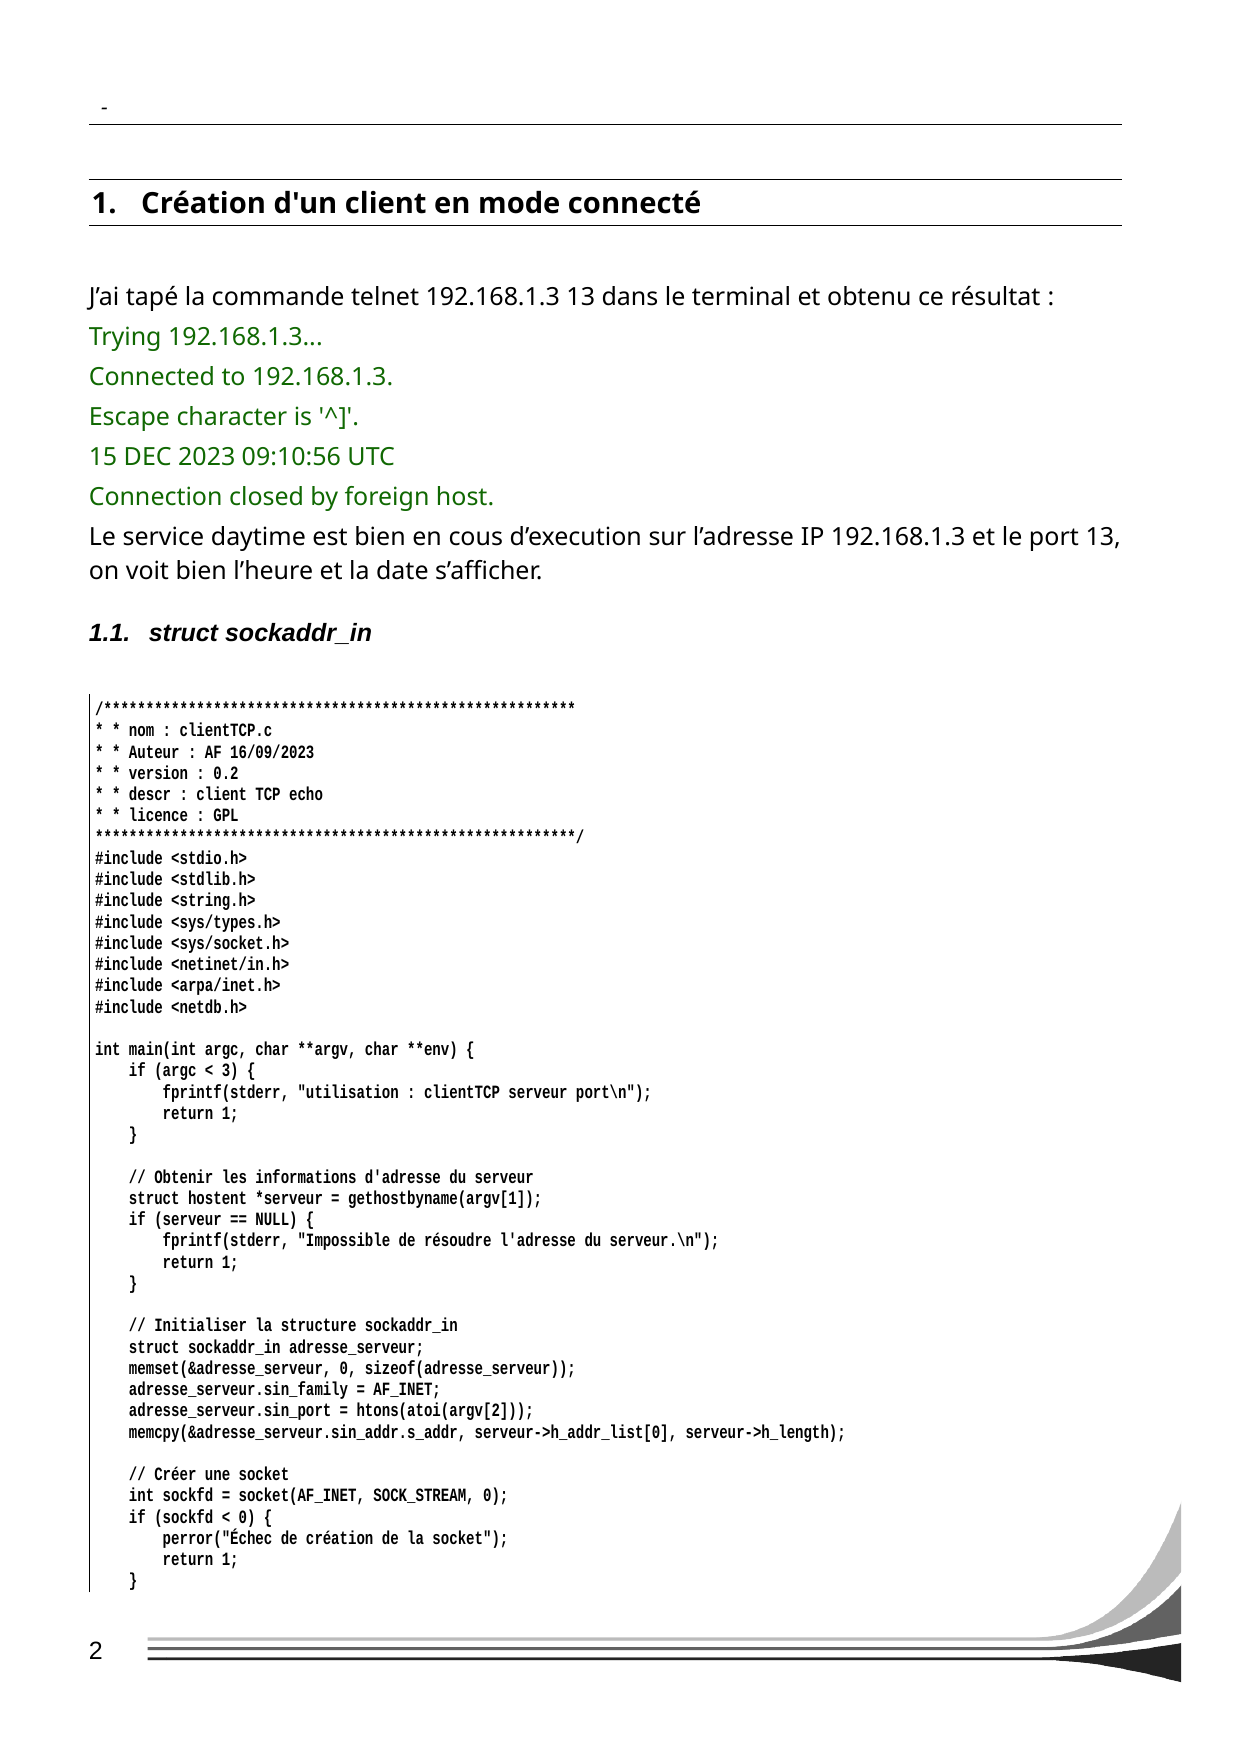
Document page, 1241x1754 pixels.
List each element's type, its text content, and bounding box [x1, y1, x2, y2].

text * * descr : client TCP echo [90, 785, 1122, 806]
text } [90, 1274, 1122, 1295]
text memset(&adresse_serveur, 0, sizeof(adresse_serveur)); [90, 1359, 1122, 1380]
text int sockfd = socket(AF_INET, SOCK_STREAM, 0); [90, 1486, 1122, 1507]
text * * version : 0.2 [90, 764, 1122, 785]
text #include <stdio.h> [90, 849, 1122, 870]
text if (argc < 3) { [90, 1061, 1122, 1082]
text * * nom : clientTCP.c [90, 721, 1122, 742]
picture [147, 1500, 1182, 1683]
text * * Auteur : AF 16/09/2023 [90, 742, 1122, 764]
text if (sockfd < 0) { [90, 1507, 147, 1529]
text *********************************************************/ [90, 827, 1122, 849]
text #include <stdlib.h> [90, 870, 1122, 891]
text #include <string.h> [90, 891, 1122, 912]
text fprintf(stderr, "utilisation : clientTCP serveur port\n"); [90, 1082, 1122, 1104]
text perror("Échec de création de la socket"); [90, 1529, 147, 1550]
text return 1; [90, 1550, 147, 1571]
text struct hostent *serveur = gethostbyname(argv[1]); [90, 1189, 1122, 1210]
text memcpy(&adresse_serveur.sin_addr.s_addr, serveur->h_addr_list[0], serveur->h_length); [90, 1422, 1122, 1444]
text #include <netinet/in.h> [90, 955, 1122, 976]
text return 1; [90, 1104, 1122, 1125]
text // Obtenir les informations d'adresse du serveur [90, 1167, 1122, 1189]
text Connection closed by foreign host. [88, 479, 1122, 513]
text * * licence : GPL [90, 806, 1122, 827]
subtitle struct sockaddr_in [88, 618, 1122, 647]
text #include <netdb.h> [90, 997, 1122, 1019]
text struct sockaddr_in adresse_serveur; [90, 1337, 1122, 1359]
text fprintf(stderr, "Impossible de résoudre l'adresse du serveur.\n"); [90, 1231, 1122, 1252]
text if (serveur == NULL) { [90, 1210, 1122, 1231]
text 15 DEC 2023 09:10:56 UTC [88, 439, 1122, 473]
text J’ai tapé la commande telnet 192.168.1.3 13 dans le terminal et obtenu ce résultat : [88, 279, 1122, 313]
text int main(int argc, char **argv, char **env) { [90, 1040, 1122, 1061]
text Le service daytime est bien en cous d’execution sur l’adresse IP 192.168.1.3 et le port 13, on voit bien l’heure et la date s’afficher. [88, 519, 1122, 587]
text adresse_serveur.sin_family = AF_INET; [90, 1380, 1122, 1401]
text return 1; [90, 1252, 1122, 1274]
subtitle Création d'un client en mode connecté [88, 180, 1122, 226]
text #include <sys/socket.h> [90, 934, 1122, 955]
text Escape character is '^]'. [88, 399, 1122, 433]
text #include <arpa/inet.h> [90, 976, 1122, 997]
text // Créer une socket [90, 1465, 1122, 1486]
text adresse_serveur.sin_port = htons(atoi(argv[2])); [90, 1401, 1122, 1422]
text Connected to 192.168.1.3. [88, 359, 1122, 393]
text // Initialiser la structure sockaddr_in [90, 1316, 1122, 1337]
text } [90, 1125, 1122, 1146]
text #include <sys/types.h> [90, 912, 1122, 934]
text Trying 192.168.1.3... [88, 319, 1122, 353]
text /******************************************************** [90, 694, 1122, 721]
text } [90, 1571, 147, 1592]
